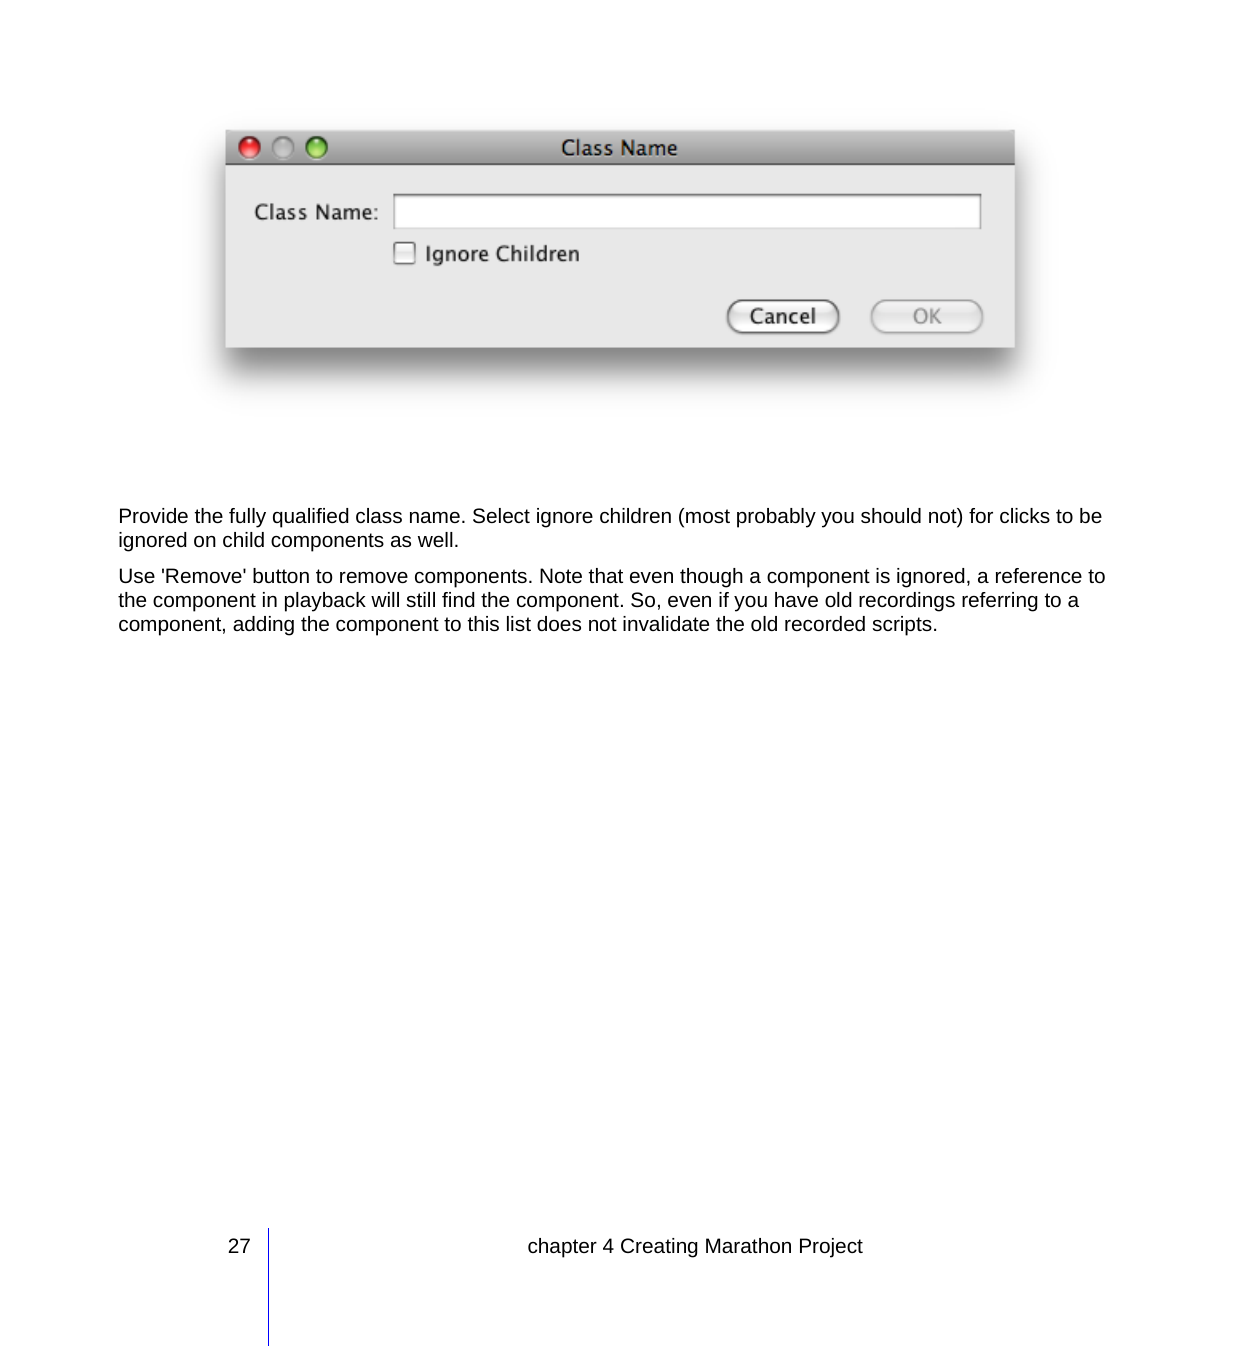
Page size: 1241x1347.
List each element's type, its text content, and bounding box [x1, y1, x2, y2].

text Provide the fully qualified class name. Select ignore children (most probably you should not) for clicks to be ignored on child components as well. [118, 504, 1122, 552]
picture [130, 58, 1110, 468]
text Use 'Remove' button to remove components. Note that even though a component is ignored, a reference to the component in playback will still find the component. So, even if you have old recordings referring to a component, adding the component to this list does not invalidate the old recorded scripts. [118, 564, 1122, 636]
